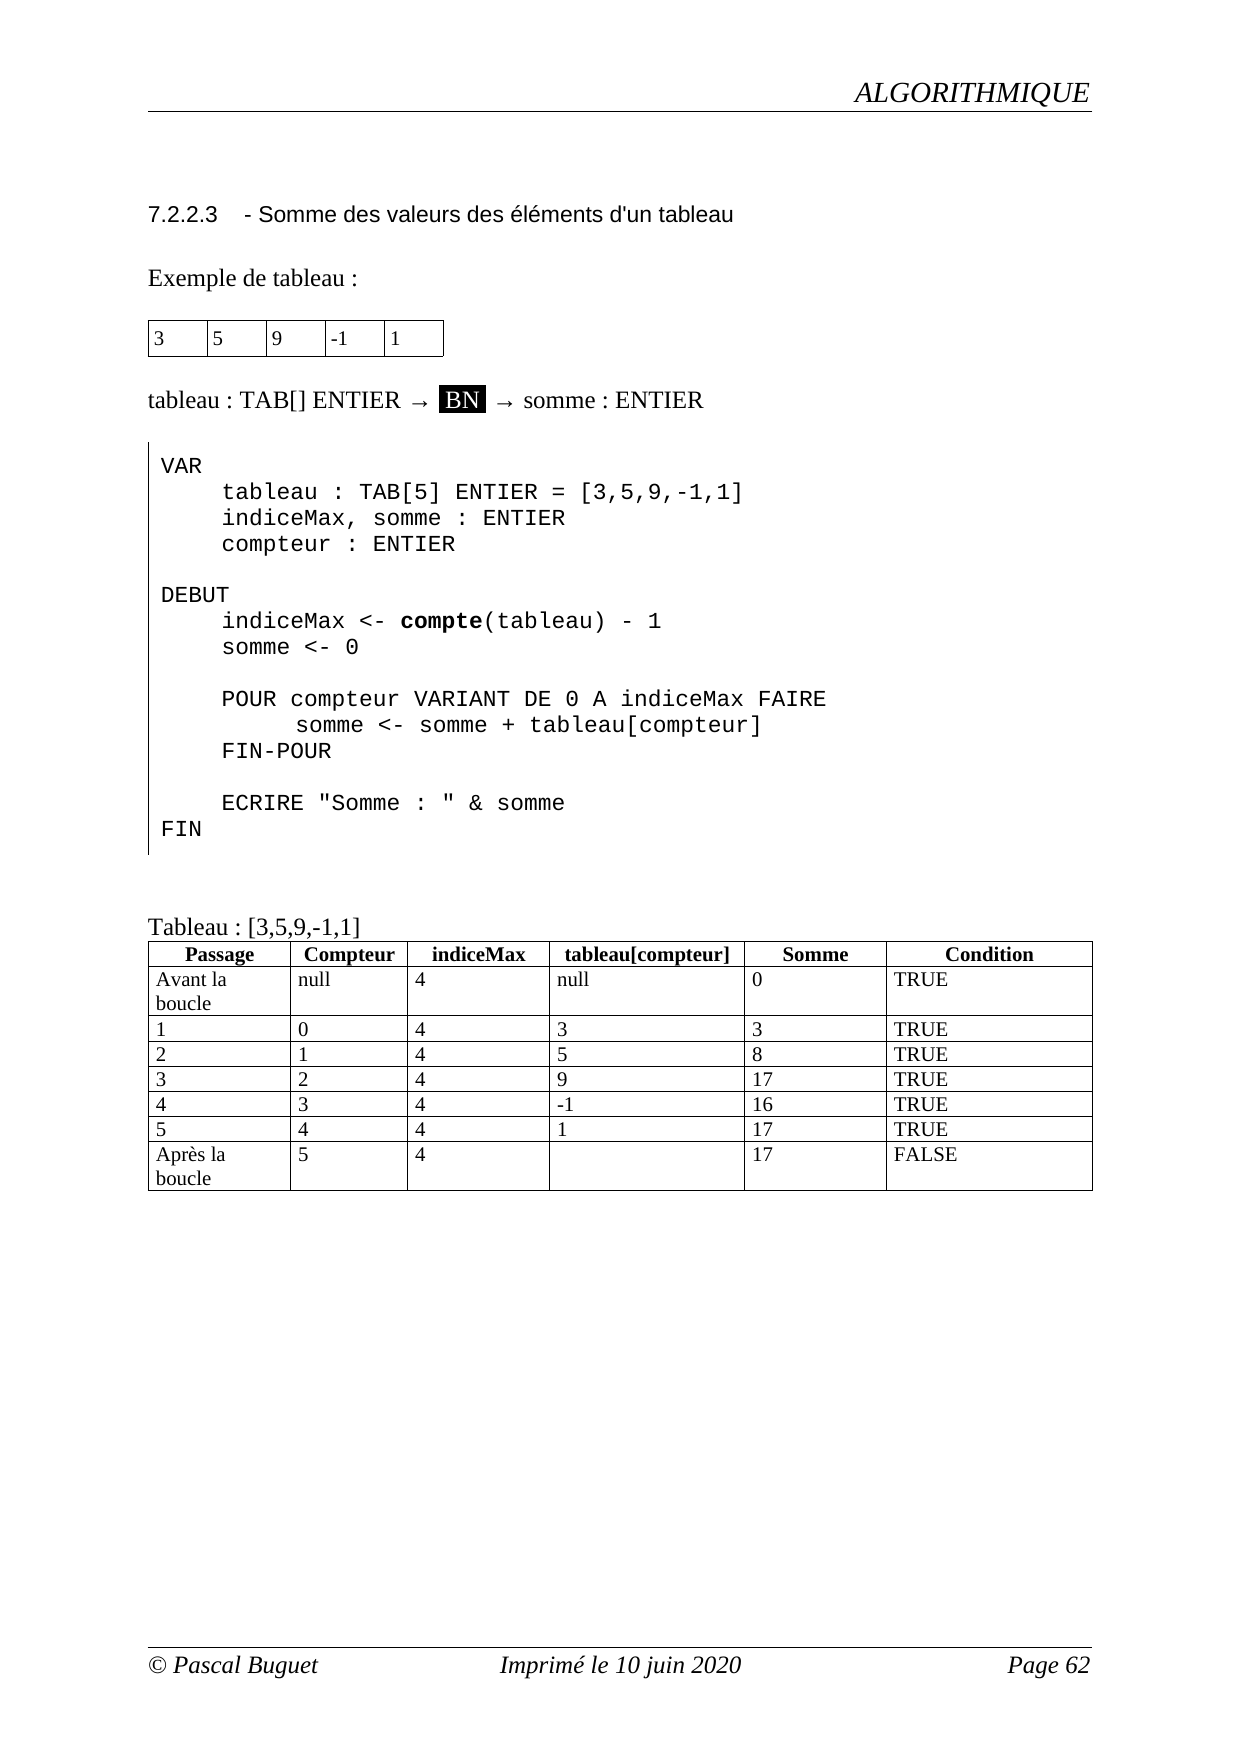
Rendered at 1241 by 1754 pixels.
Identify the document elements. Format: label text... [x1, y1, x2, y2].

table_header indiceMax [408, 942, 549, 966]
text Exemple de tableau : [148, 263, 1092, 292]
text ECRIRE "Somme : " & somme [149, 791, 1092, 817]
table_cell 8 [745, 1042, 886, 1066]
table_cell 17 [745, 1067, 886, 1091]
text somme <- somme + tableau[compteur] [149, 713, 1092, 739]
text DEBUT [149, 584, 1092, 610]
text FIN [149, 817, 1092, 855]
table_cell -1 [550, 1092, 744, 1116]
text indiceMax <- compte(tableau) - 1 [149, 610, 1092, 636]
table_cell 17 [745, 1117, 886, 1141]
text tableau : TAB[5] ENTIER = [3,5,9,-1,1] [149, 480, 1092, 506]
table_cell 2 [149, 1042, 290, 1066]
text indiceMax, somme : ENTIER [149, 506, 1092, 532]
table_cell FAUX [887, 1142, 1092, 1190]
table_header Passage [149, 942, 290, 966]
table_cell 4 [408, 967, 549, 1015]
table_header tableau[compteur] [550, 942, 744, 966]
table_header 3 [149, 321, 207, 356]
table_cell VRAI [887, 1067, 1092, 1091]
table_cell 4 [408, 1092, 549, 1116]
text Tableau : [3,5,9,-1,1] [148, 912, 1092, 941]
table_cell 0 [291, 1016, 407, 1041]
table_cell Après la boucle [149, 1142, 290, 1190]
table_cell 16 [745, 1092, 886, 1116]
table_cell 5 [291, 1142, 407, 1190]
table_cell 2 [291, 1067, 407, 1091]
table_header -1 [326, 321, 384, 356]
table_cell 1 [291, 1042, 407, 1066]
table_cell 4 [408, 1142, 549, 1190]
table_cell null [291, 967, 407, 1015]
table_header Compteur [291, 942, 407, 966]
table_cell 1 [149, 1016, 290, 1041]
text tableau : TAB[] ENTIER → BN → somme : ENTIER [148, 385, 1092, 413]
table_header Condition [887, 942, 1092, 966]
table_cell 4 [149, 1092, 290, 1116]
table_cell Avant la boucle [149, 967, 290, 1015]
subtitle - Somme des valeurs des éléments d'un tableau [148, 201, 1092, 228]
table_cell 4 [408, 1067, 549, 1091]
text POUR compteur VARIANT DE 0 A indiceMax FAIRE [149, 687, 1092, 713]
table_cell 4 [408, 1016, 549, 1041]
text FIN-POUR [149, 739, 1092, 765]
table_cell VRAI [887, 1042, 1092, 1066]
text somme <- 0 [149, 636, 1092, 662]
table_cell 4 [408, 1117, 549, 1141]
table_cell 3 [550, 1016, 744, 1041]
table_header 5 [208, 321, 266, 356]
table_header 1 [385, 321, 443, 356]
text compteur : ENTIER [149, 532, 1092, 558]
table_cell 17 [745, 1142, 886, 1190]
table_cell 4 [408, 1042, 549, 1066]
table_header 9 [267, 321, 325, 356]
table_cell 9 [550, 1067, 744, 1091]
table_cell 1 [550, 1117, 744, 1141]
text VAR [149, 442, 1092, 480]
table_cell 3 [149, 1067, 290, 1091]
table_cell 5 [550, 1042, 744, 1066]
table_header Somme [745, 942, 886, 966]
table_cell 0 [745, 967, 886, 1015]
table_cell [550, 1142, 744, 1190]
table_cell VRAI [887, 1092, 1092, 1116]
table_cell VRAI [887, 967, 1092, 1015]
table_cell VRAI [887, 1117, 1092, 1141]
table_cell 3 [745, 1016, 886, 1041]
table_cell 4 [291, 1117, 407, 1141]
table_cell VRAI [887, 1016, 1092, 1041]
table_cell 5 [149, 1117, 290, 1141]
table_cell 3 [291, 1092, 407, 1116]
table_cell null [550, 967, 744, 1015]
